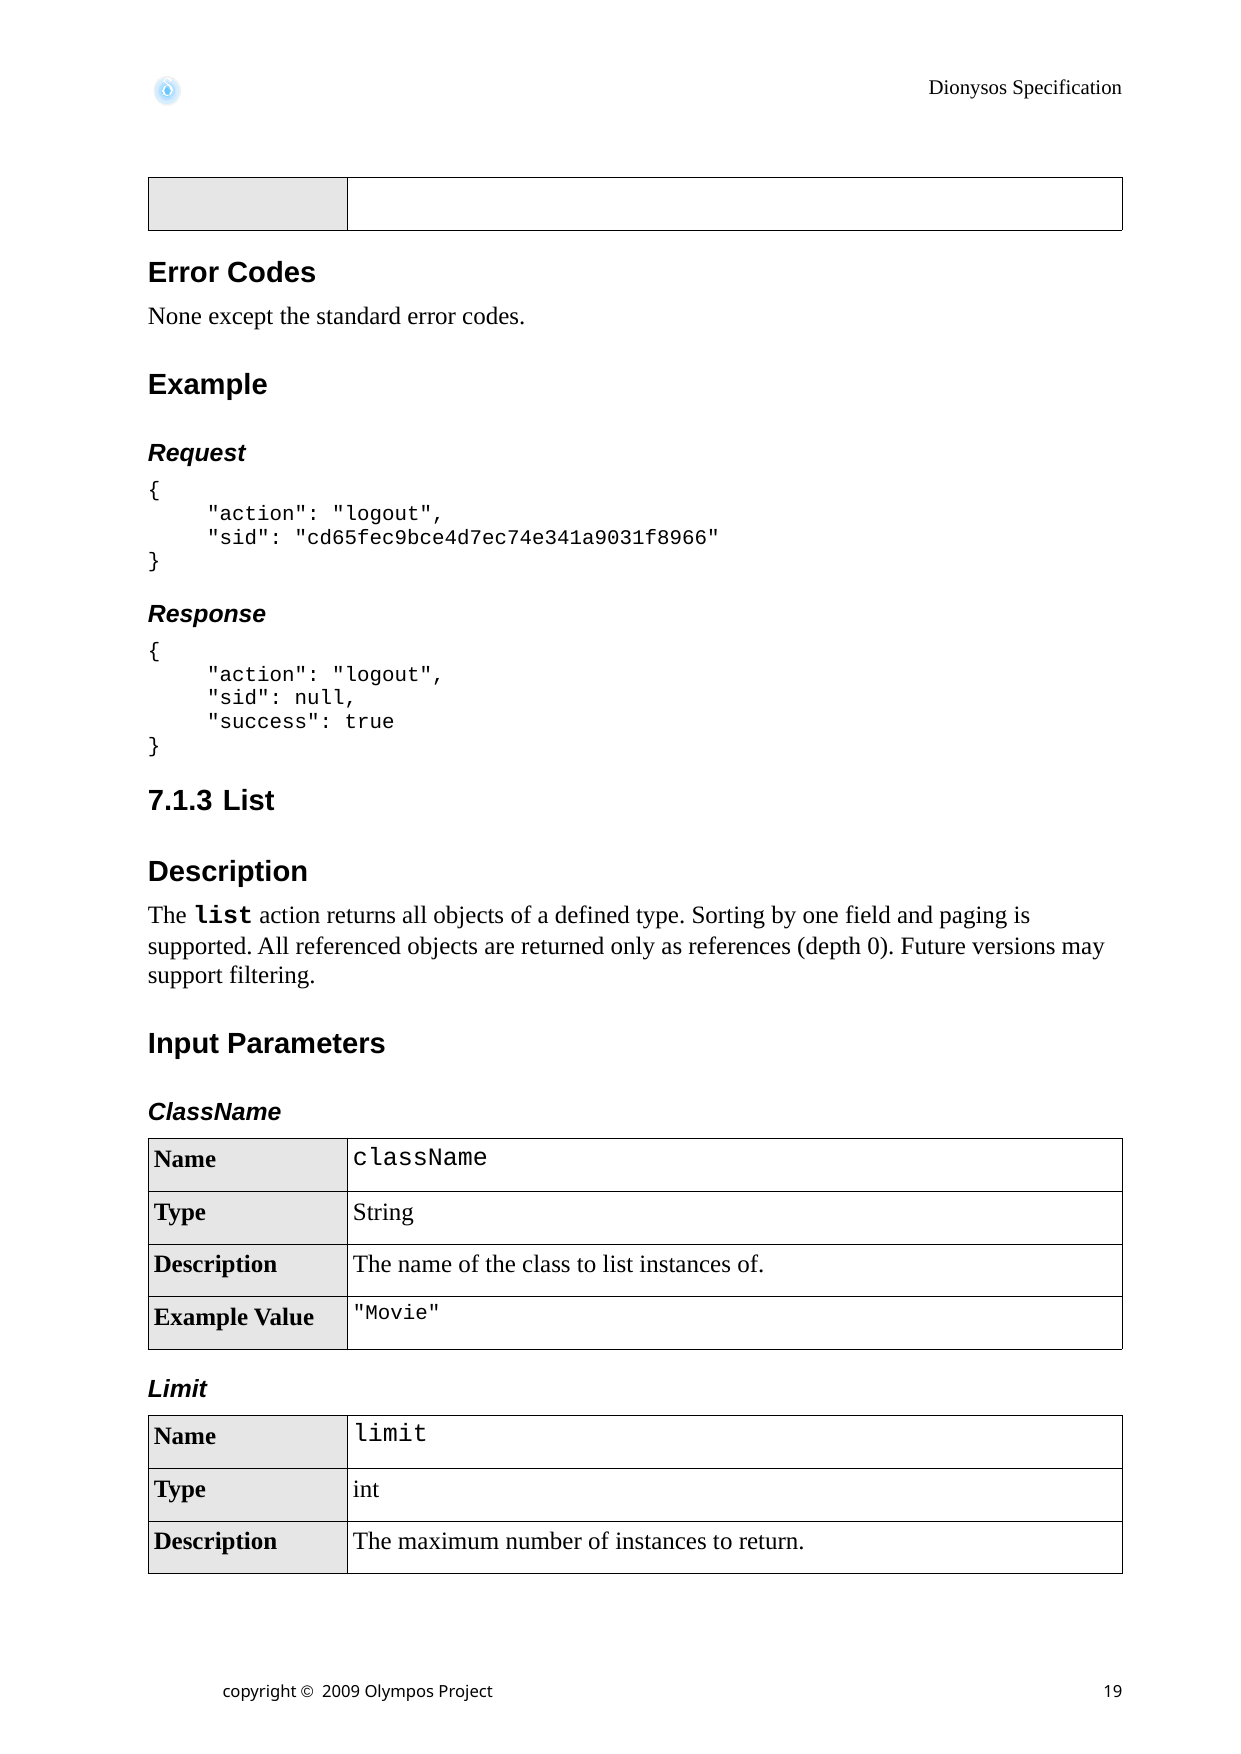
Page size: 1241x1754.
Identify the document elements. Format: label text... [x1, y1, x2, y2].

table_cell String [348, 1192, 1122, 1244]
table_cell Description [149, 1245, 347, 1296]
text Limit [148, 1374, 1122, 1403]
text "sid": "cd65fec9bce4d7ec74e341a9031f8966" [148, 527, 1122, 550]
table_cell [348, 178, 1122, 230]
table_cell Description [149, 1522, 347, 1573]
table_cell The name of the class to list instances of. [348, 1245, 1122, 1296]
table_cell Type [149, 1192, 347, 1244]
subtitle List [148, 783, 1122, 817]
text None except the standard error codes. [148, 301, 1122, 330]
text { [148, 479, 1122, 503]
text Input Parameters [148, 1026, 1122, 1060]
table_header Name [149, 1416, 347, 1468]
table_cell [149, 178, 347, 230]
table_cell "Movie" [348, 1297, 1122, 1349]
text { [148, 640, 1122, 664]
text "action": "logout", [148, 664, 1122, 687]
table_header limit [348, 1416, 1122, 1468]
table_header className [348, 1139, 1122, 1191]
text Request [148, 438, 1122, 467]
text The list action returns all objects of a defined type. Sorting by one field and paging is supported. All referenced objects are returned only as references (depth 0). Future versions may support filtering. [148, 900, 1122, 989]
table_cell Type [149, 1469, 347, 1521]
text "sid": null, [148, 687, 1122, 711]
text Error Codes [148, 255, 1122, 288]
text } [148, 734, 1122, 758]
table_cell Example Value [149, 1297, 347, 1349]
text Example [148, 367, 1122, 401]
text "action": "logout", [148, 503, 1122, 527]
text ClassName [148, 1097, 1122, 1126]
table_cell int [348, 1469, 1122, 1521]
table_cell The maximum number of instances to return. [348, 1522, 1122, 1573]
text "success": true [148, 711, 1122, 734]
text } [148, 550, 1122, 574]
table_header Name [149, 1139, 347, 1191]
text Response [148, 599, 1122, 627]
text Description [148, 854, 1122, 888]
picture [152, 75, 184, 106]
